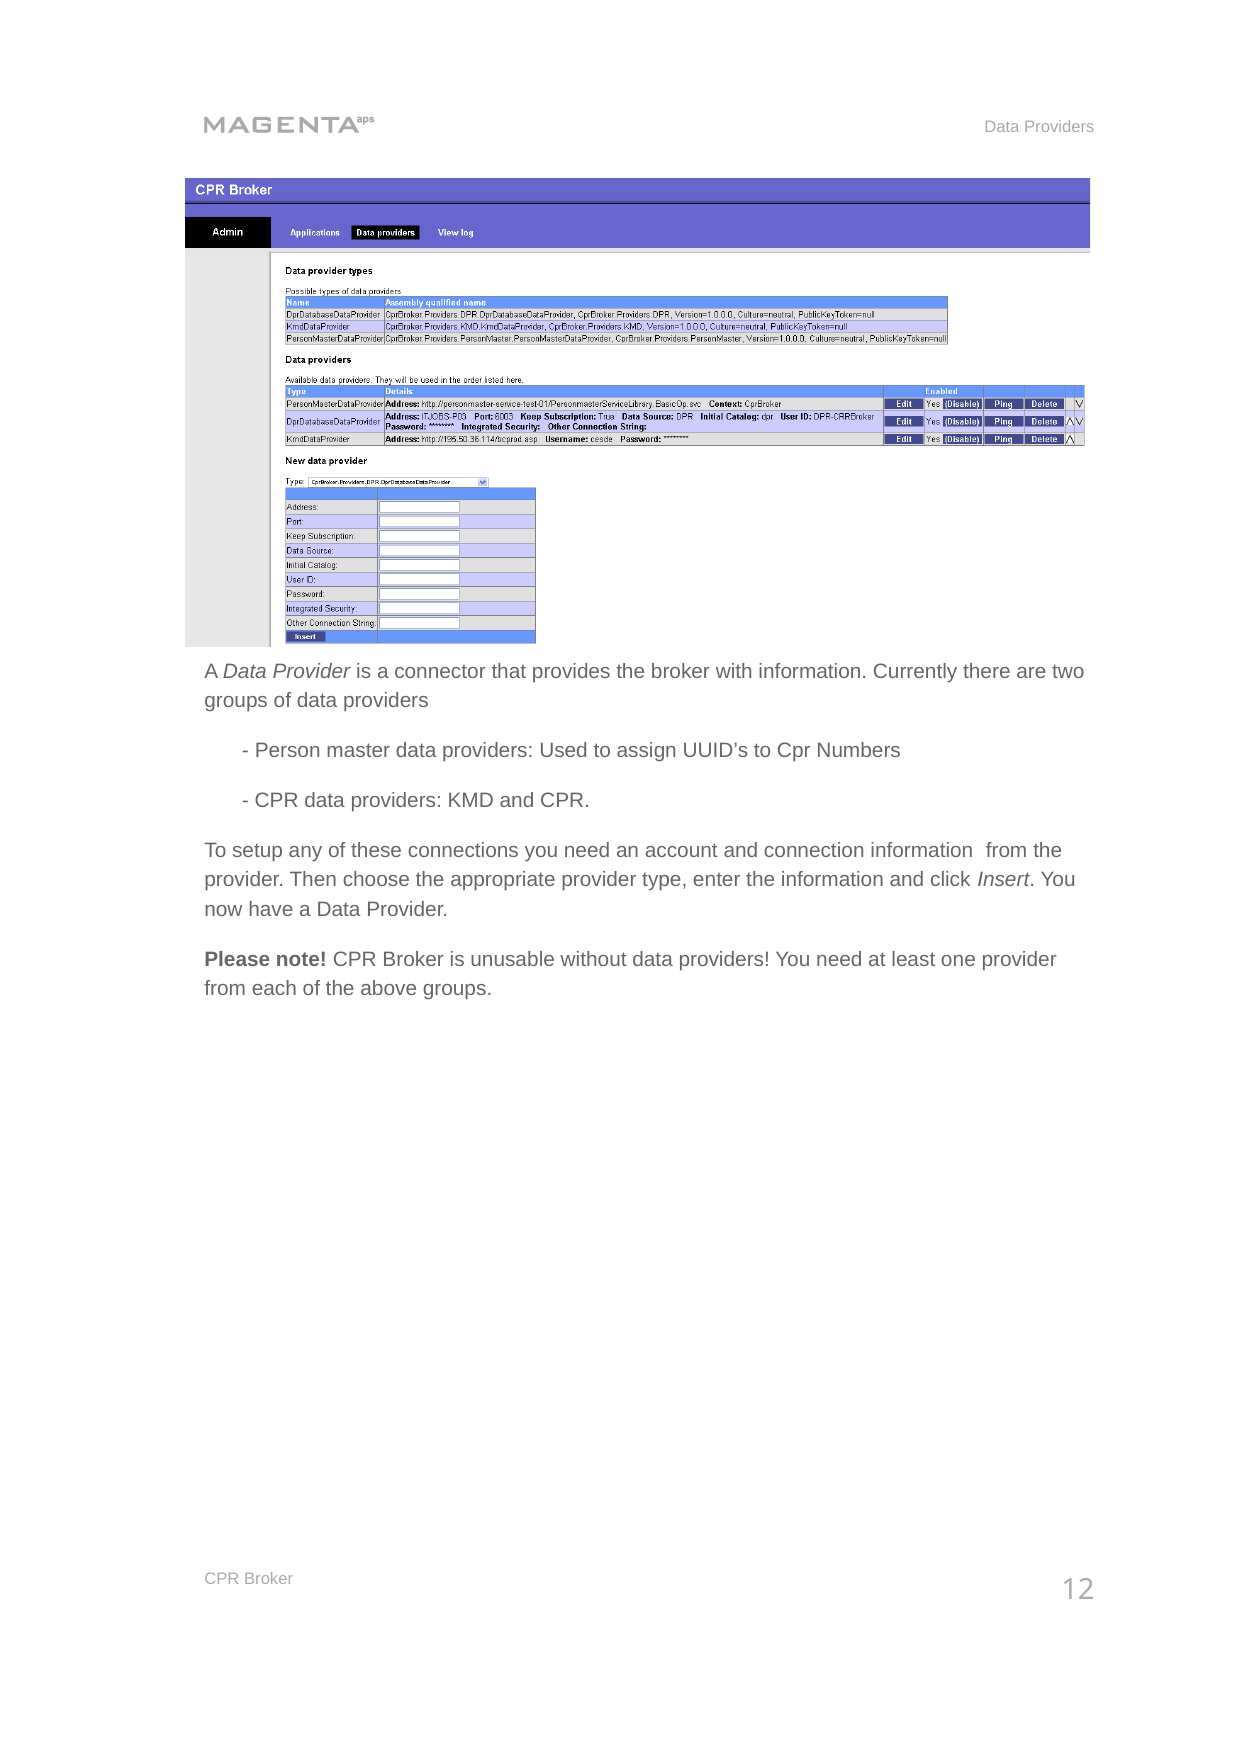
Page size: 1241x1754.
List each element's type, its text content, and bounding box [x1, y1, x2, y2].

picture [185, 178, 1091, 647]
text Please note! CPR Broker is unusable without data providers! You need at least one provider from each of the above groups. [204, 943, 1094, 1001]
text A Data Provider is a connector that provides the broker with information. Currently there are two groups of data providers [169, 170, 1107, 713]
text - CPR data providers: KMD and CPR. [242, 784, 1094, 813]
text - Person master data providers: Used to assign UUID’s to Cpr Numbers [242, 734, 1094, 763]
text To setup any of these connections you need an account and connection information from the provider. Then choose the appropriate provider type, enter the information and click Insert. You now have a Data Provider. [204, 834, 1094, 922]
